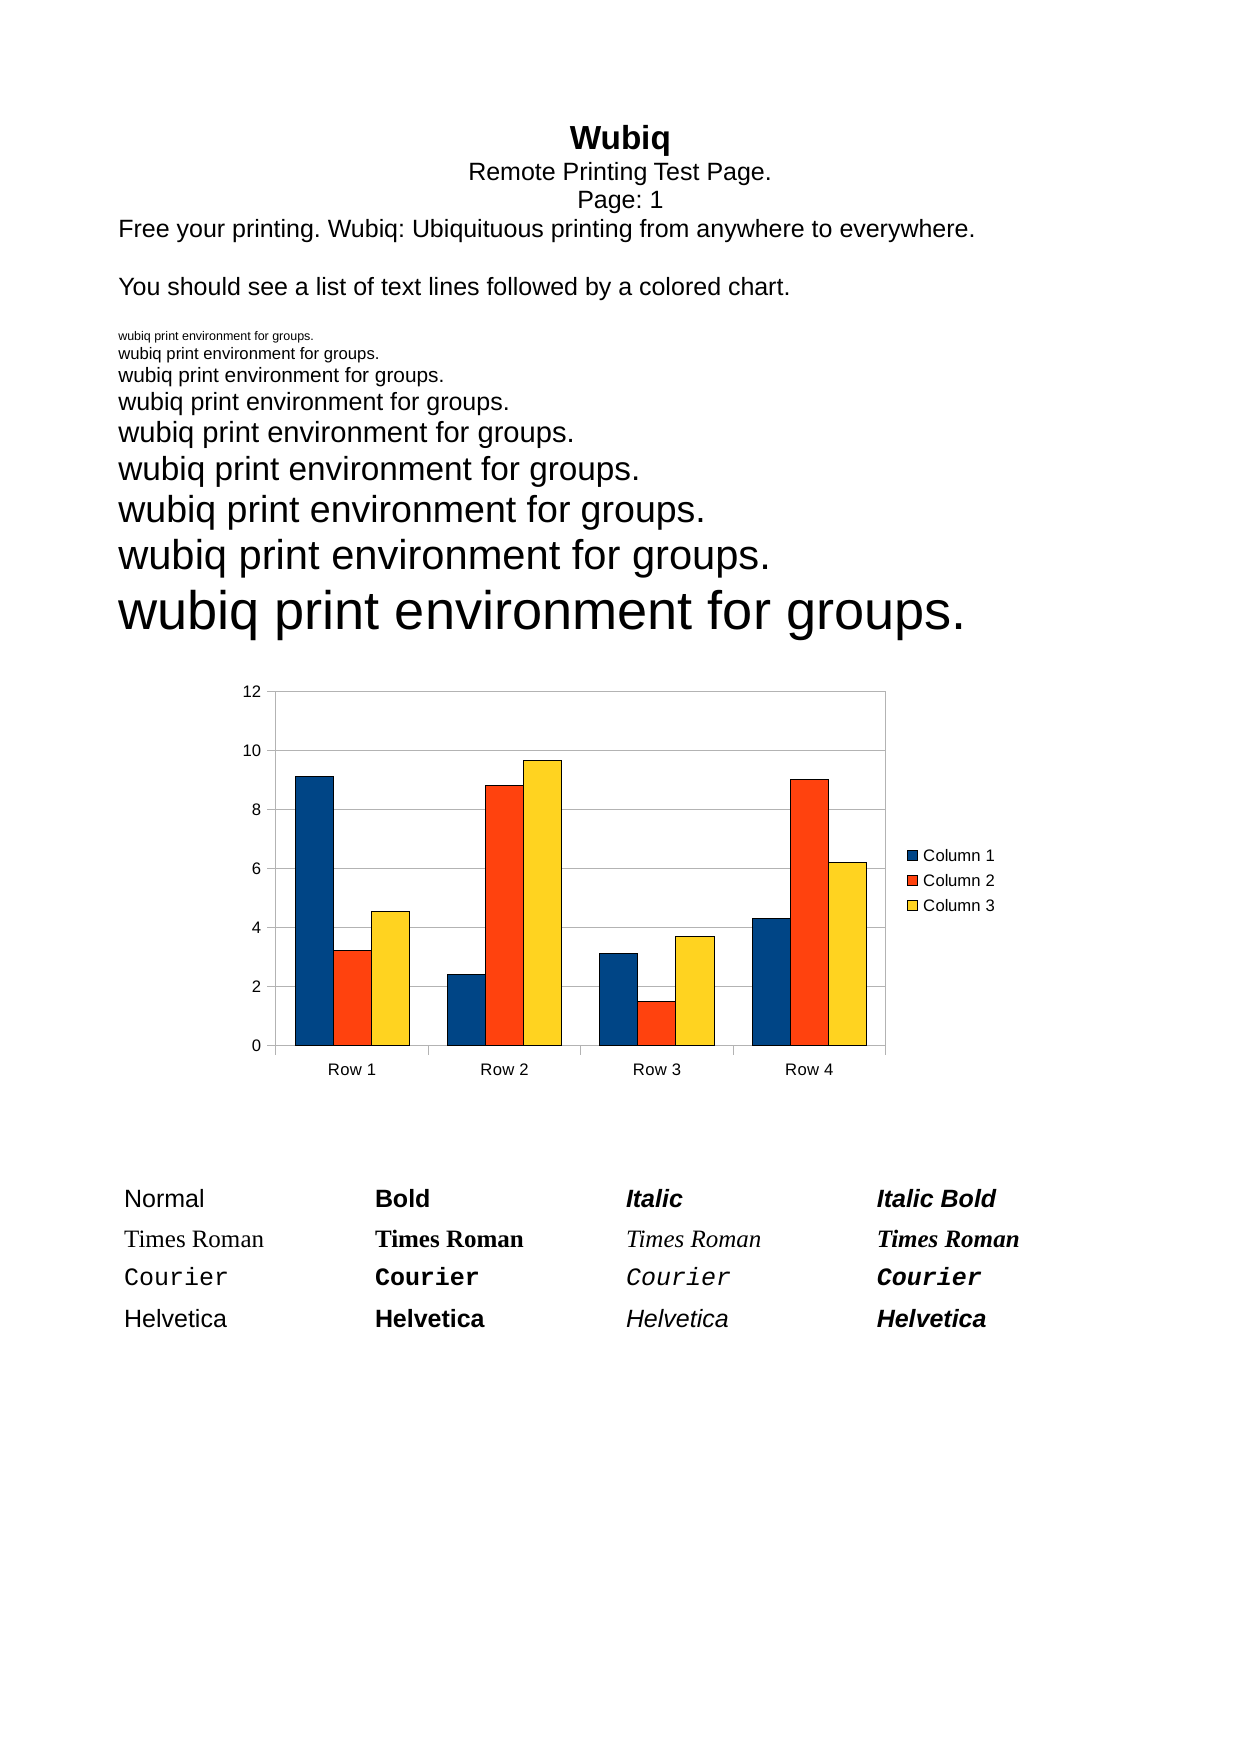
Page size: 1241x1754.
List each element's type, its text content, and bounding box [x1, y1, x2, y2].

table_cell Helvetica [369, 1299, 620, 1339]
table_header Italic Bold [871, 1178, 1122, 1218]
text wubiq print environment for groups. [118, 578, 1122, 641]
text Page: 1 [118, 185, 1122, 214]
table_header Normal [118, 1178, 369, 1218]
text You should see a list of text lines followed by a colored chart. [118, 272, 1122, 300]
table_cell Courier [369, 1259, 620, 1298]
table_header Bold [369, 1178, 620, 1218]
table_cell Times Roman [871, 1219, 1122, 1259]
table_cell Times Roman [369, 1219, 620, 1259]
table_cell Courier [118, 1259, 369, 1298]
text wubiq print environment for groups. [118, 363, 1122, 387]
table_cell Times Roman [118, 1219, 369, 1259]
text wubiq print environment for groups. [118, 387, 1122, 415]
text wubiq print environment for groups. [118, 530, 1122, 578]
text wubiq print environment for groups. [118, 415, 1122, 449]
table_cell Helvetica [118, 1299, 369, 1339]
table_cell Helvetica [620, 1299, 871, 1339]
table_cell Courier [871, 1259, 1122, 1298]
table_cell Helvetica [871, 1299, 1122, 1339]
table_cell Courier [620, 1259, 871, 1298]
table_cell Times Roman [620, 1219, 871, 1259]
text wubiq print environment for groups. [118, 343, 1122, 363]
subtitle Wubiq [118, 118, 1122, 157]
text wubiq print environment for groups. [118, 329, 1122, 343]
text wubiq print environment for groups. [118, 487, 1122, 530]
text wubiq print environment for groups. [118, 449, 1122, 487]
text Remote Printing Test Page. [118, 157, 1122, 185]
table_header Italic [620, 1178, 871, 1218]
text Free your printing. Wubiq: Ubiquituous printing from anywhere to everywhere. [118, 214, 1122, 243]
